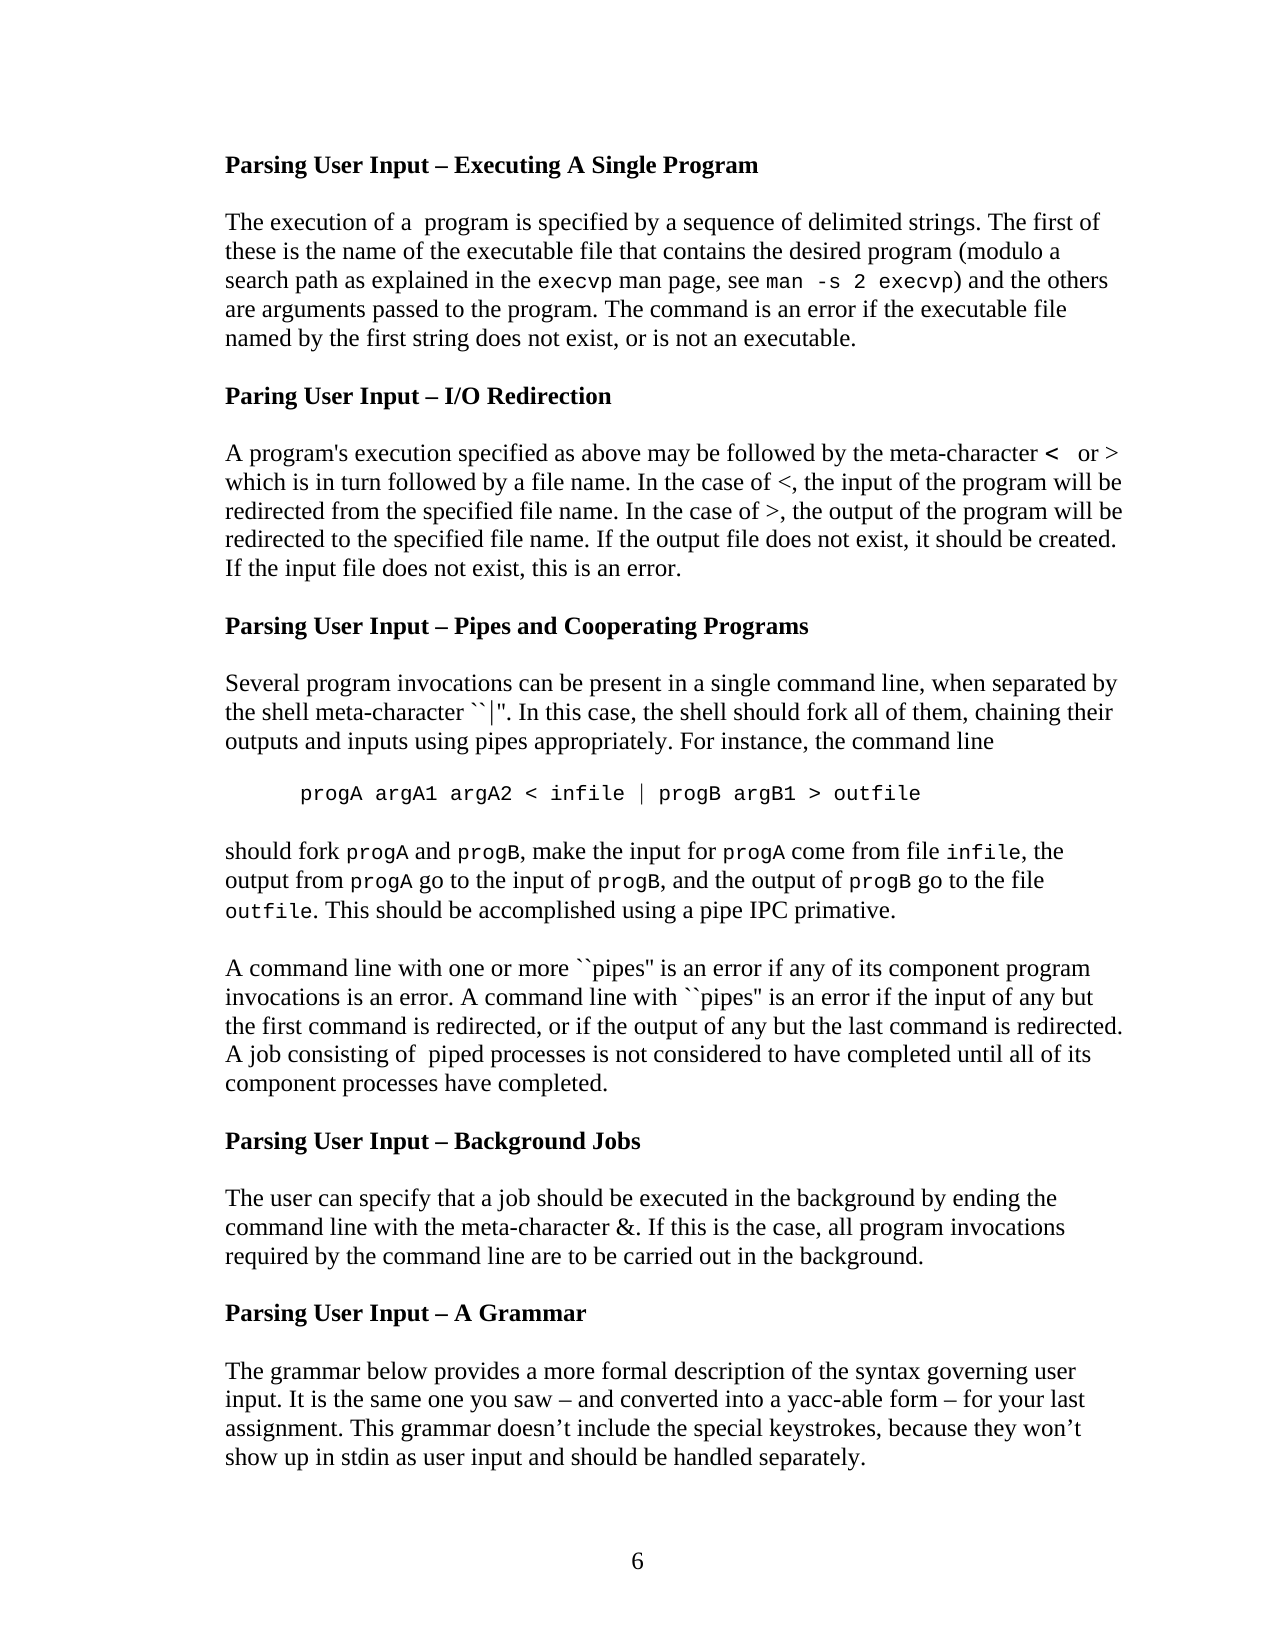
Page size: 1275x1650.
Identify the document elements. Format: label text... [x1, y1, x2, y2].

text The user can specify that a job should be executed in the background by ending the command line with the meta-character &. If this is the case, all program invocations required by the command line are to be carried out in the background. [225, 1183, 1125, 1269]
text Several program invocations can be present in a single command line, when separated by the shell meta-character ``''. In this case, the shell should fork all of them, chaining their outputs and inputs using pipes appropriately. For instance, the command line [225, 668, 1125, 754]
text The grammar below provides a more formal description of the syntax governing user input. It is the same one you saw – and converted into a yacc-able form – for your last assignment. This grammar doesn’t include the special keystrokes, because they won’t show up in stdin as user input and should be handled separately. [225, 1356, 1125, 1471]
subtitle Parsing User Input – A Grammar [150, 1298, 1125, 1327]
subtitle Parsing User Input – Pipes and Cooperating Programs [225, 611, 1125, 639]
text A program's execution specified as above may be followed by the meta-character  or > which is in turn followed by a file name. In the case of <, the input of the program will be redirected from the specified file name. In the case of >, the output of the program will be redirected to the specified file name. If the output file does not exist, it should be created. If the input file does not exist, this is an error. [225, 438, 1125, 582]
text progA argA1 argA2 < infile  progB argB1 > outfile [225, 783, 1125, 807]
text should fork progA and progB, make the input for progA come from file infile, the output from progA go to the input of progB, and the output of progB go to the file outfile. This should be accomplished using a pipe IPC primative. [225, 836, 1125, 924]
text Parsing User Input – Executing A Single Program [150, 150, 1125, 179]
text Parsing User Input – Background Jobs [150, 1126, 1125, 1154]
text A command line with one or more ``pipes'' is an error if any of its component program invocations is an error. A command line with ``pipes'' is an error if the input of any but the first command is redirected, or if the output of any but the last command is redirected. A job consisting of piped processes is not considered to have completed until all of its component processes have completed. [225, 953, 1125, 1097]
subtitle Paring User Input – I/O Redirection [225, 381, 1125, 409]
text The execution of a program is specified by a sequence of delimited strings. The first of these is the name of the executable file that contains the desired program (modulo a search path as explained in the execvp man page, see man -s 2 execvp) and the others are arguments passed to the program. The command is an error if the executable file named by the first string does not exist, or is not an executable. [225, 207, 1125, 352]
